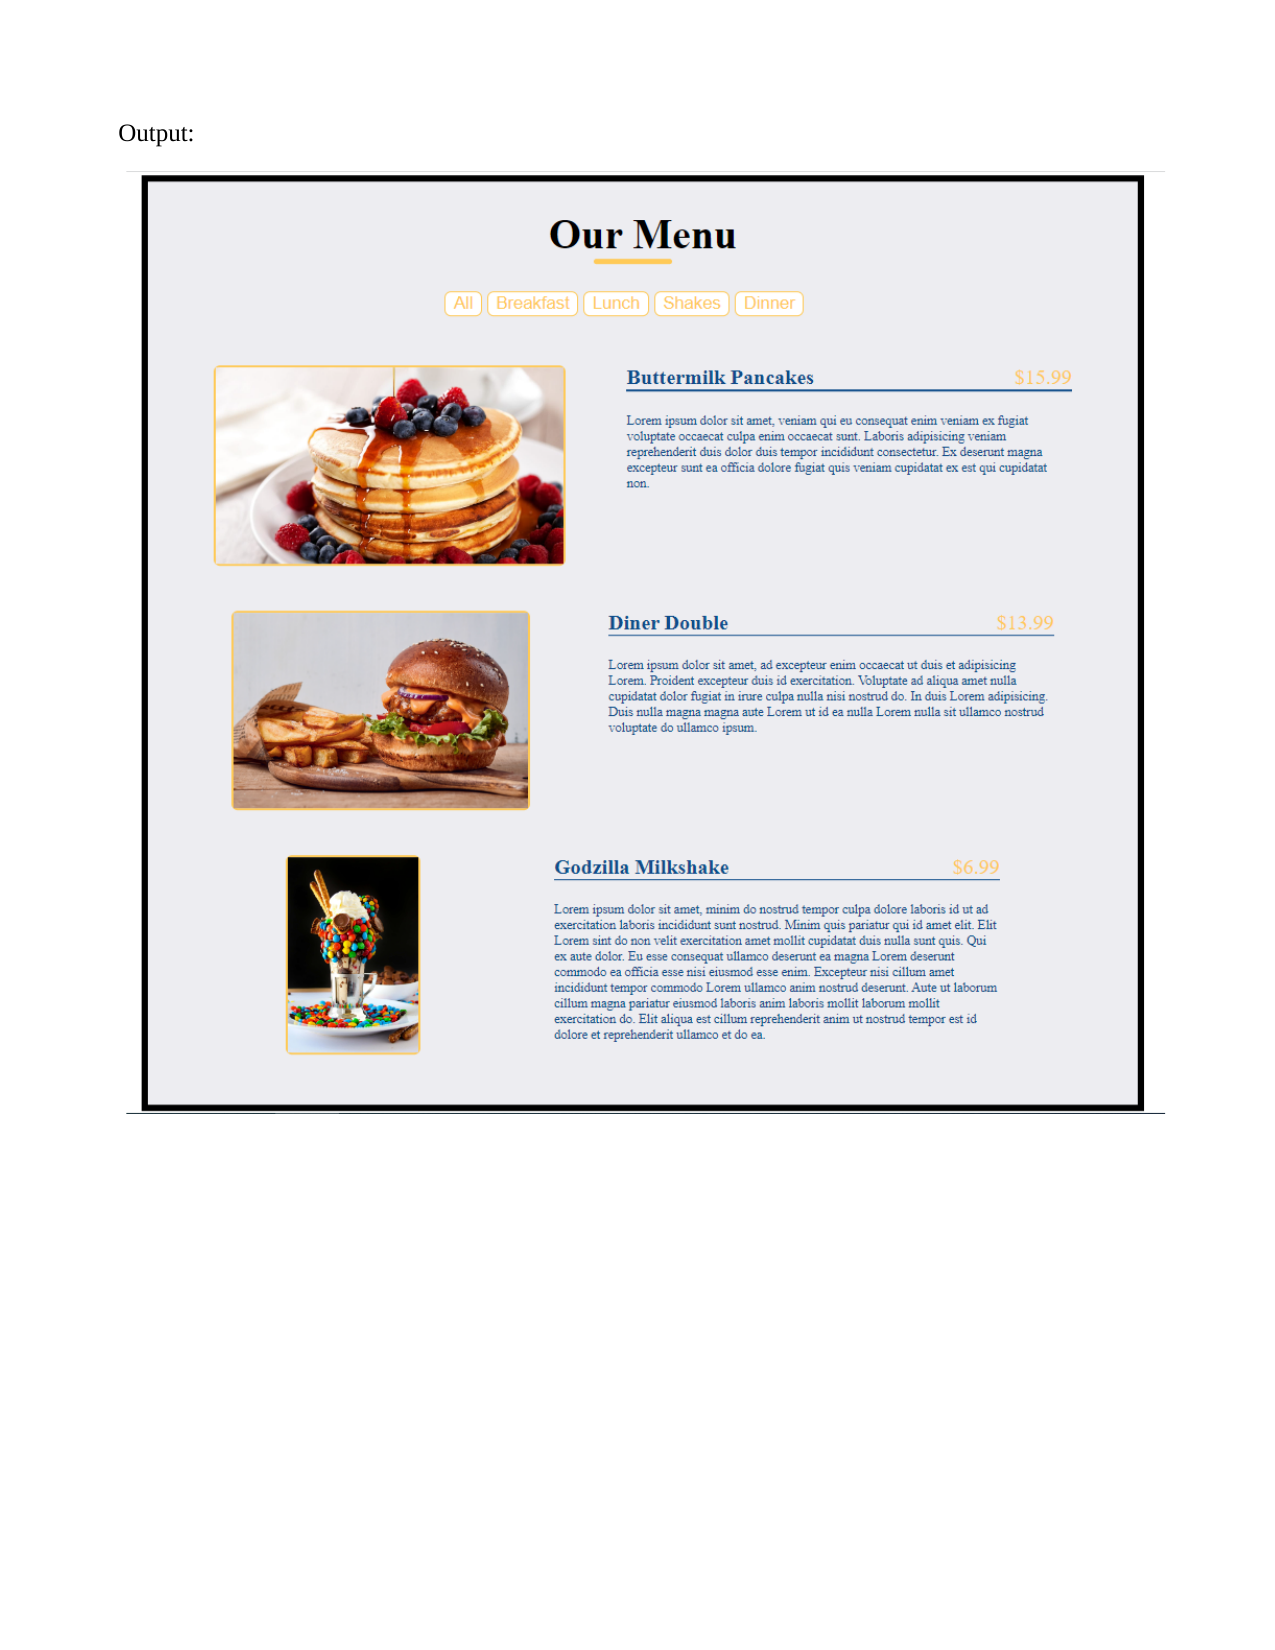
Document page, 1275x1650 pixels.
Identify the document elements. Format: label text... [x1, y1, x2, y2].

picture [126, 171, 1166, 1114]
text Output: [118, 118, 1157, 147]
